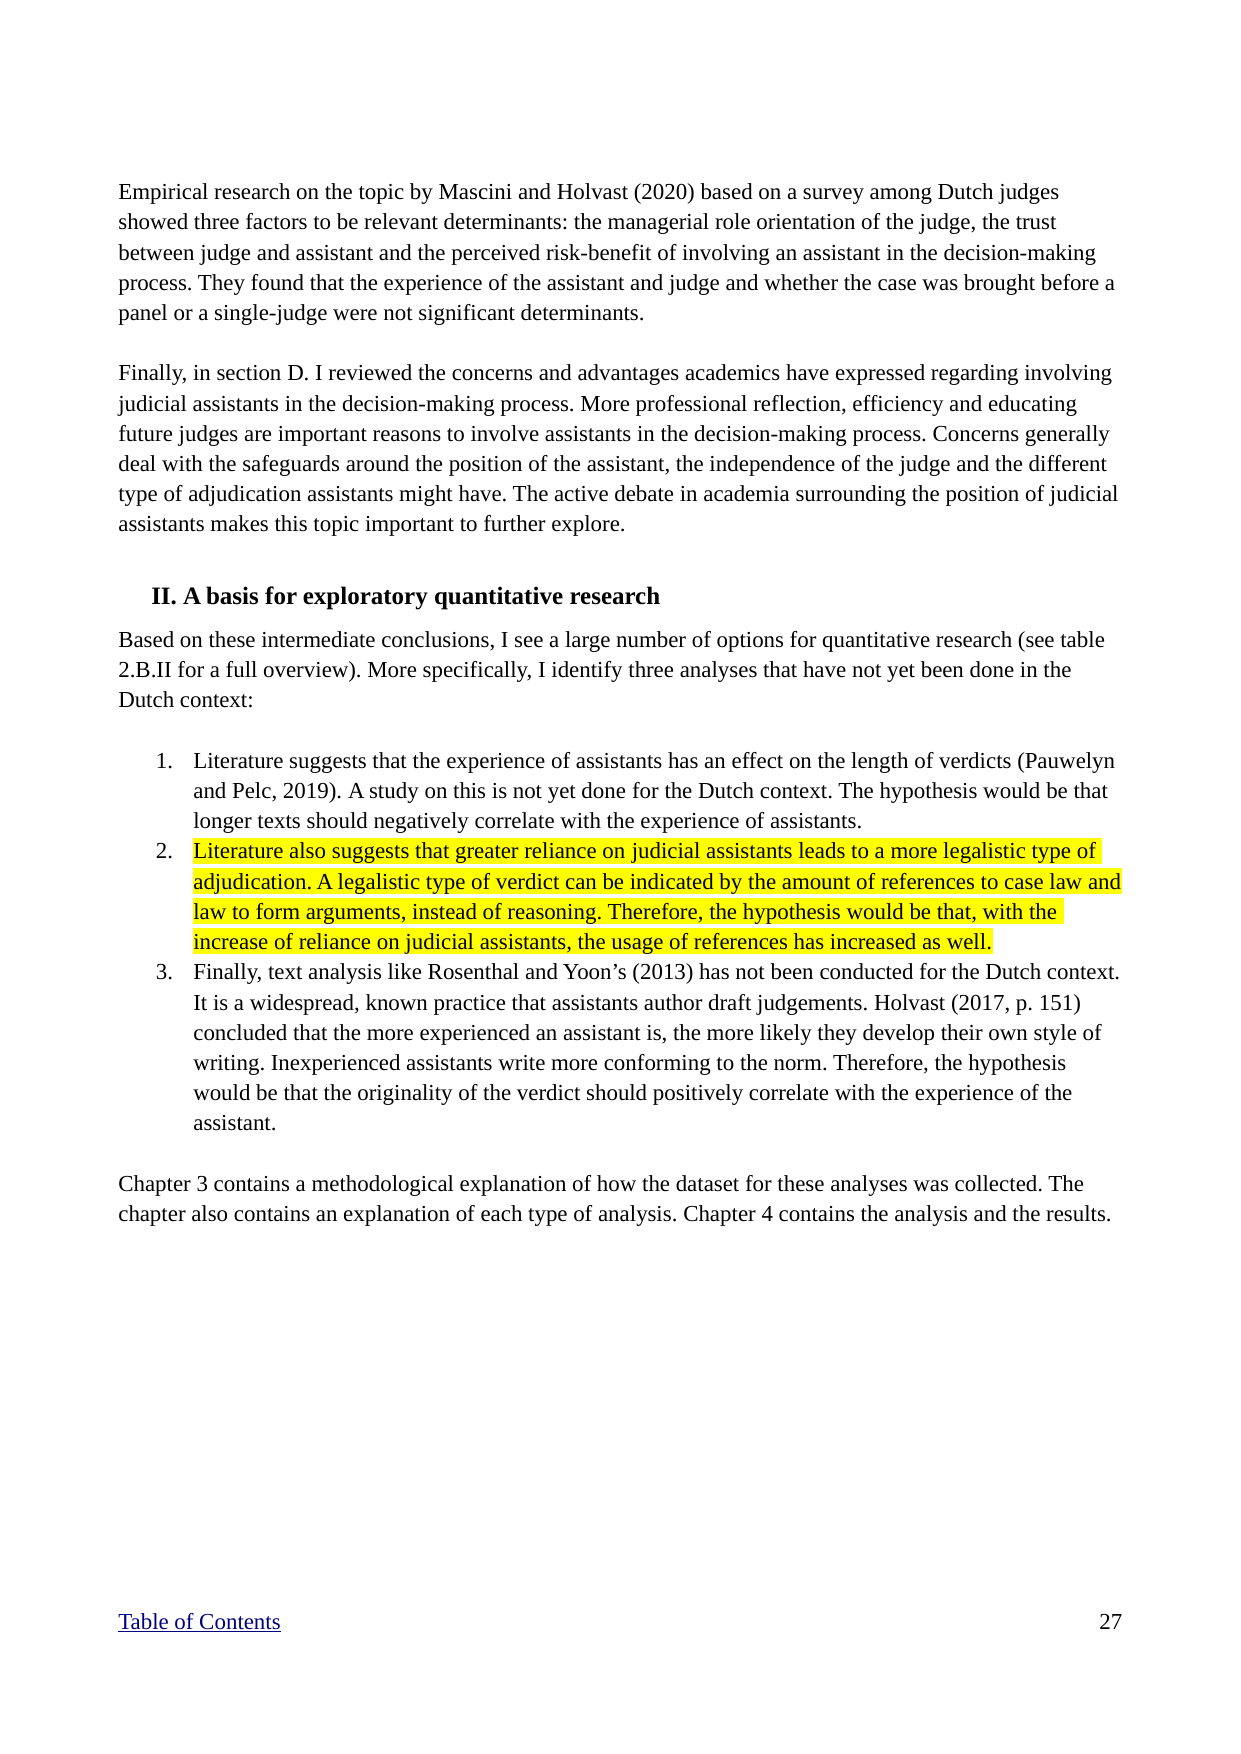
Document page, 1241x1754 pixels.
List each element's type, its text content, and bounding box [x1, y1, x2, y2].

text Based on these intermediate conclusions, I see a large number of options for quantitative research (see table 2.B.II for a full overview). More specifically, I identify three analyses that have not yet been done in the Dutch context: [118, 626, 1122, 713]
text Chapter 3 contains a methodological explanation of how the dataset for these analyses was collected. The chapter also contains an explanation of each type of analysis. Chapter 4 contains the analysis and the results. [118, 1170, 1122, 1226]
list Literature also suggests that greater reliance on judicial assistants leads to a more legalistic type of adjudication. A legalistic type of verdict can be indicated by the amount of references to case law and law to form arguments, instead of reasoning. Therefore, the hypothesis would be that, with the increase of reliance on judicial assistants, the usage of references has increased as well. [156, 838, 1122, 954]
list Finally, text analysis like Rosenthal and Yoon’s (2013) has not been conducted for the Dutch context. It is a widespread, known practice that assistants author draft judgements. Holvast (2017, p. 151) concluded that the more experienced an assistant is, the more likely they develop their own style of writing. Inexperienced assistants write more conforming to the norm. Therefore, the hypothesis would be that the originality of the verdict should positively correlate with the experience of the assistant. [156, 958, 1122, 1136]
text Finally, in section D. I reviewed the concerns and advantages academics have expressed regarding involving judicial assistants in the decision-making process. More professional reflection, efficiency and educating future judges are important reasons to involve assistants in the decision-making process. Concerns generally deal with the safeguards around the position of the assistant, the independence of the judge and the different type of adjudication assistants might have. The active debate in academia surrounding the position of judicial assistants makes this topic important to further explore. [118, 359, 1122, 537]
subtitle II. A basis for exploratory quantitative research [151, 581, 1122, 610]
list Literature suggests that the experience of assistants has an effect on the length of verdicts (Pauwelyn and Pelc, 2019). A study on this is not yet done for the Dutch context. The hypothesis would be that longer texts should negatively correlate with the experience of assistants. [156, 747, 1122, 834]
text Empirical research on the topic by Mascini and Holvast (2020) based on a survey among Dutch judges showed three factors to be relevant determinants: the managerial role orientation of the judge, the trust between judge and assistant and the perceived risk-benefit of involving an assistant in the decision-making process. They found that the experience of the assistant and judge and whether the case was brought before a panel or a single-judge were not significant determinants. [118, 178, 1122, 325]
